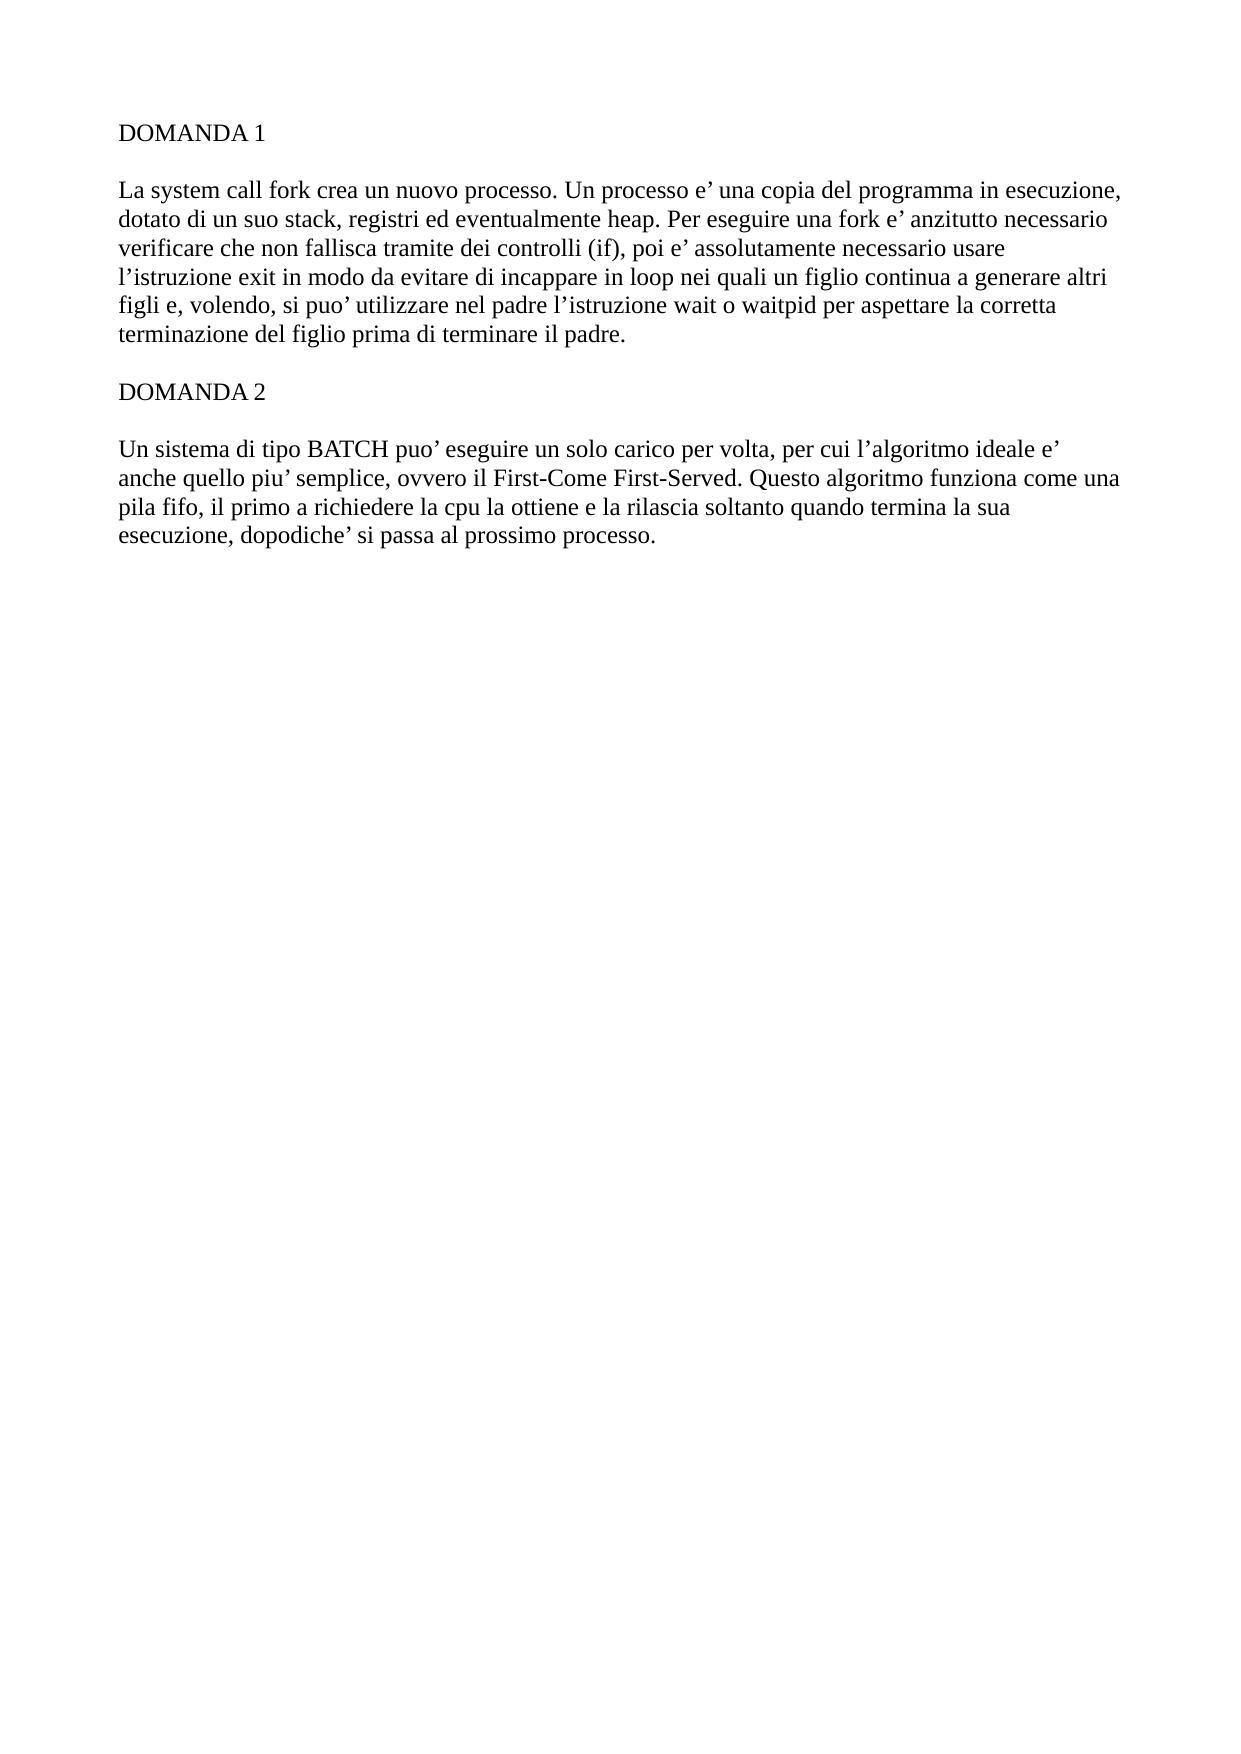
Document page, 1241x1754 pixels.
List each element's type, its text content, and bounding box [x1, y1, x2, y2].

text DOMANDA 2 [118, 377, 1122, 406]
text DOMANDA 1 [118, 118, 1122, 147]
text La system call fork crea un nuovo processo. Un processo e’ una copia del programma in esecuzione, dotato di un suo stack, registri ed eventualmente heap. Per eseguire una fork e’ anzitutto necessario verificare che non fallisca tramite dei controlli (if), poi e’ assolutamente necessario usare l’istruzione exit in modo da evitare di incappare in loop nei quali un figlio continua a generare altri figli e, volendo, si puo’ utilizzare nel padre l’istruzione wait o waitpid per aspettare la corretta terminazione del figlio prima di terminare il padre. [118, 176, 1122, 348]
text Un sistema di tipo BATCH puo’ eseguire un solo carico per volta, per cui l’algoritmo ideale e’ anche quello piu’ semplice, ovvero il First-Come First-Served. Questo algoritmo funziona come una pila fifo, il primo a richiedere la cpu la ottiene e la rilascia soltanto quando termina la sua esecuzione, dopodiche’ si passa al prossimo processo. [118, 434, 1122, 549]
